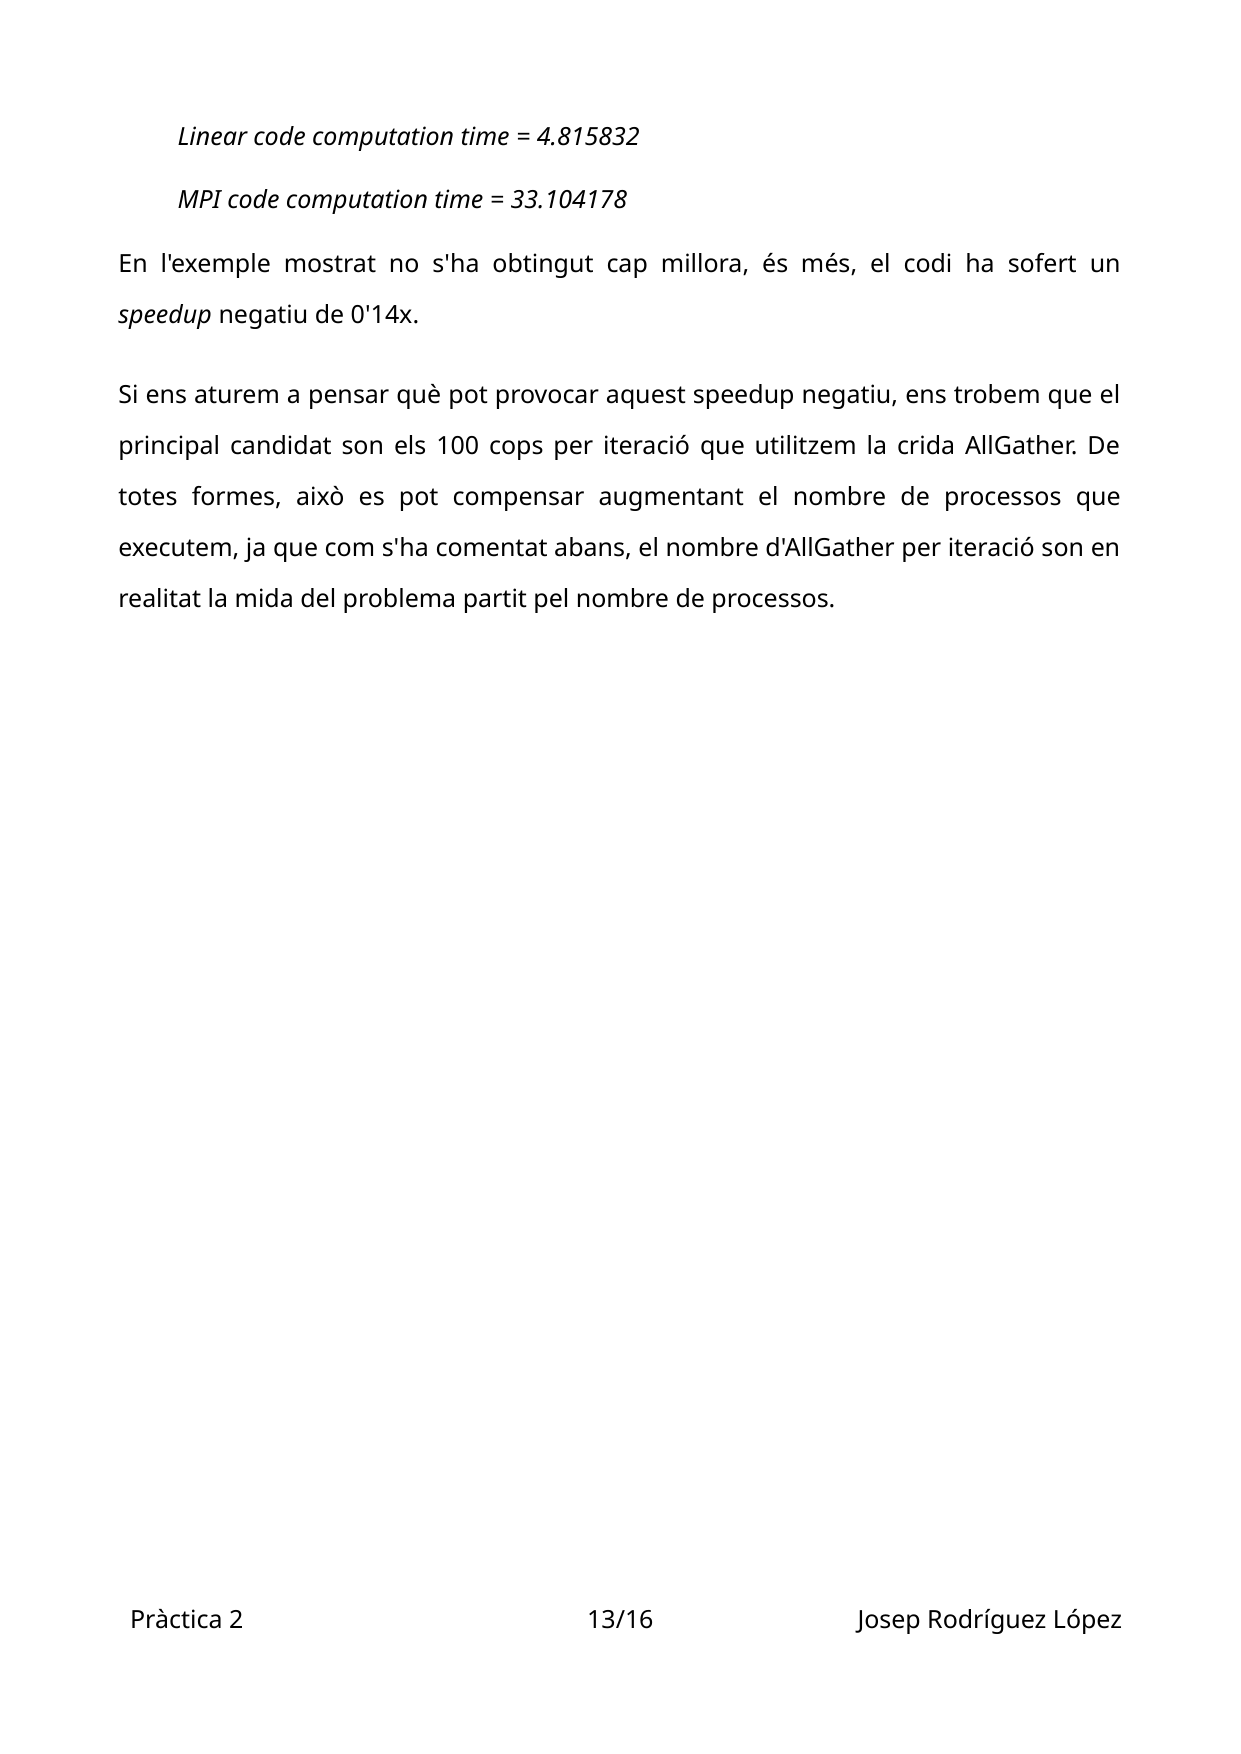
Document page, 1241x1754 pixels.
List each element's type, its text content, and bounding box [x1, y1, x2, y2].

text Linear code computation time = 4.815832 [177, 118, 1063, 152]
text En l'exemple mostrat no s'ha obtingut cap millora, és més, el codi ha sofert un speedup negatiu de 0'14x. [118, 245, 1122, 330]
text MPI code computation time = 33.104178 [177, 182, 1063, 216]
text Si ens aturem a pensar què pot provocar aquest speedup negatiu, ens trobem que el principal candidat son els 100 cops per iteració que utilitzem la crida AllGather. De totes formes, això es pot compensar augmentant el nombre de processos que executem, ja que com s'ha comentat abans, el nombre d'AllGather per iteració son en realitat la mida del problema partit pel nombre de processos. [118, 377, 1122, 615]
